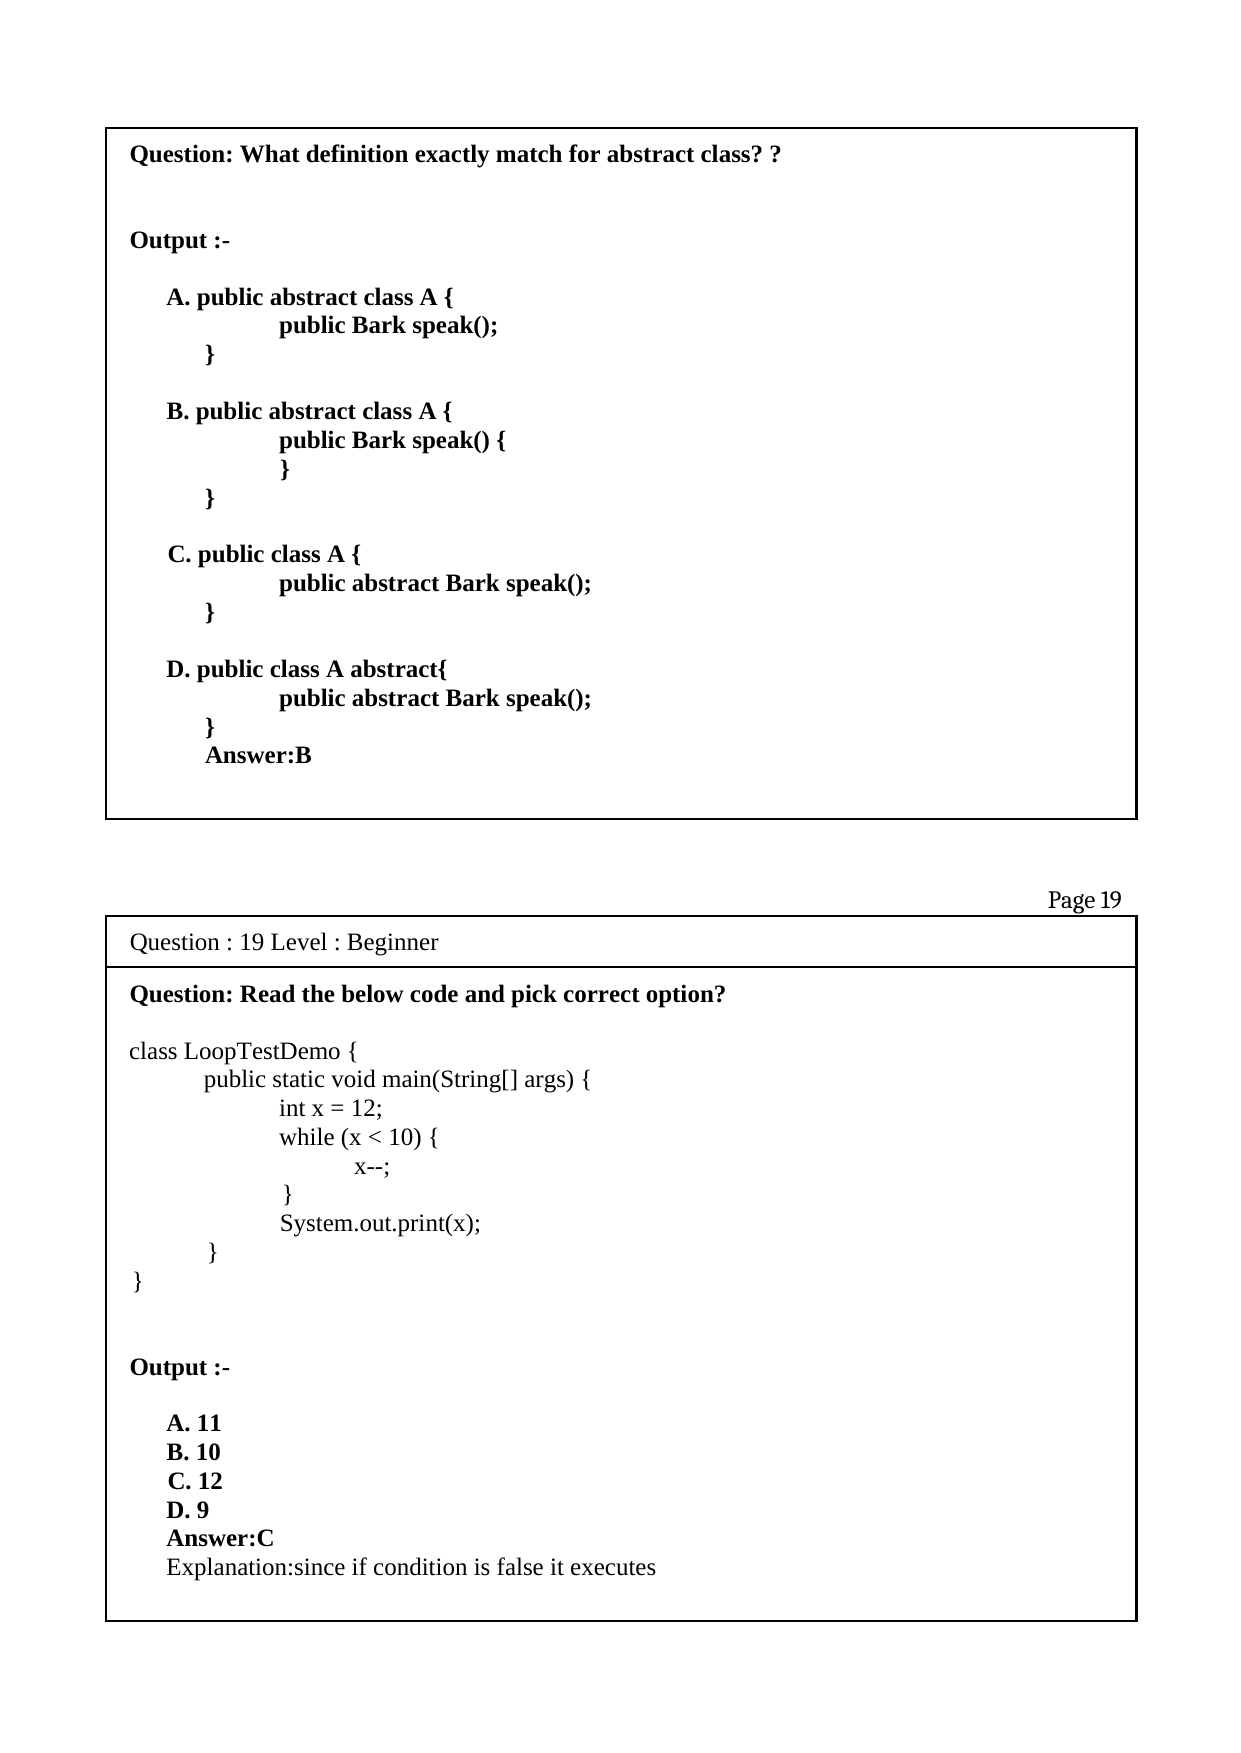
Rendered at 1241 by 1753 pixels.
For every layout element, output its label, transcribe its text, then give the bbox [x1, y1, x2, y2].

table_cell Question: What definition exactly match for abstract class? ? Output :- A. public abstract class A { public Bark speak(); } B. public abstract class A { public Bark speak() { } } C. public class A { public abstract Bark speak(); } D. public class A abstract{ public abstract Bark speak(); } Answer:B [107, 129, 1135, 818]
table_cell Question: Read the below code and pick correct option? class LoopTestDemo { public static void main(String[] args) { int x = 12; while (x < 10) { x--; } System.out.print(x); } } Output :- A. 11 B. 10 C. 12 D. 9 Answer:C Explanation:since if condition is false it executes [107, 968, 1135, 1620]
table_header Question : 19 Level : Beginner [107, 917, 1135, 966]
text Page 19 [106, 886, 1122, 914]
